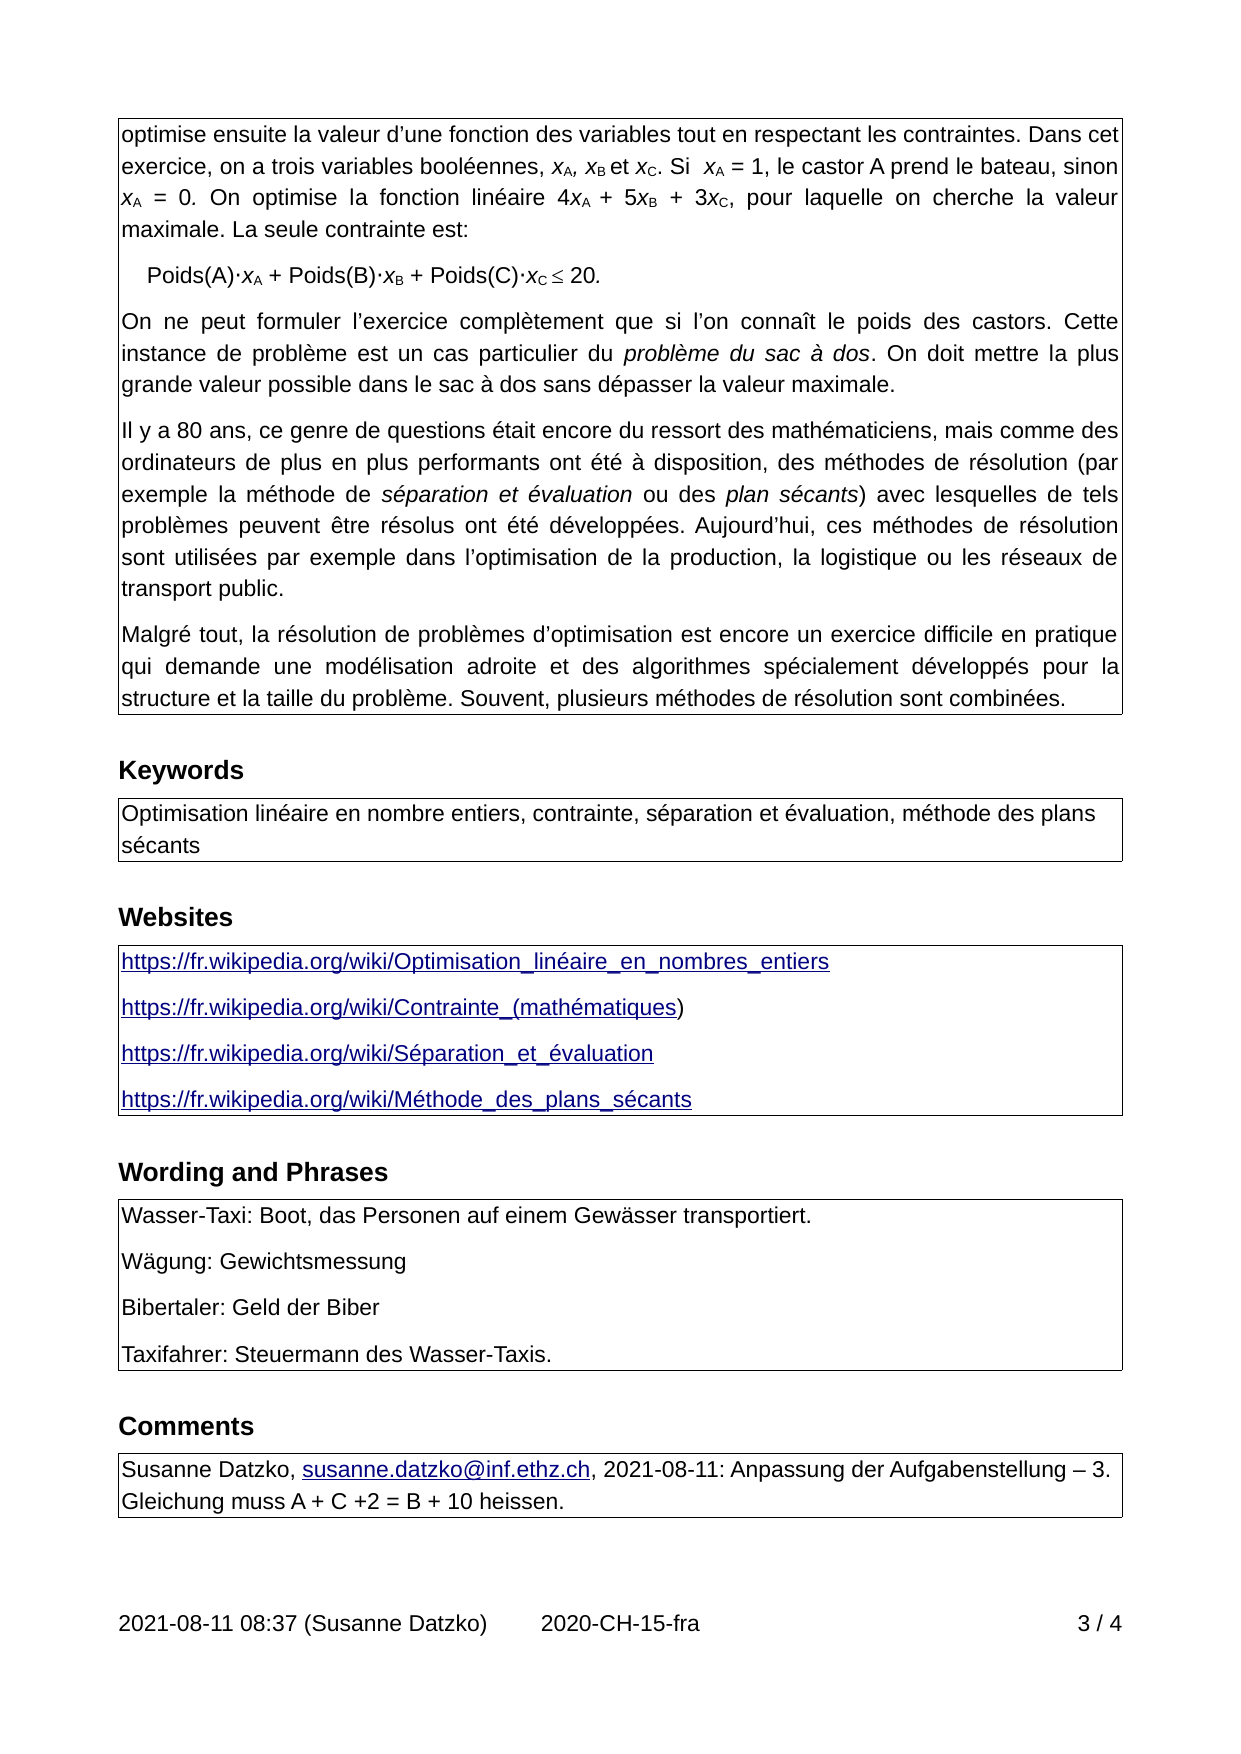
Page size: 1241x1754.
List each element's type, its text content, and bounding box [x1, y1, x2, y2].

text On ne peut formuler l’exercice complètement que si l’on connaît le poids des castors. Cette instance de problème est un cas particulier du problème du sac à dos. On doit mettre la plus grande valeur possible dans le sac à dos sans dépasser la valeur maximale. [119, 305, 1122, 398]
text https://fr.wikipedia.org/wiki/Contrainte_(mathématiques) [119, 991, 1122, 1020]
text https://fr.wikipedia.org/wiki/Méthode_des_plans_sécants [119, 1083, 1122, 1115]
subtitle Comments [118, 1411, 1122, 1441]
subtitle Wording and Phrases [118, 1156, 1122, 1187]
subtitle Keywords [118, 754, 1122, 785]
text https://fr.wikipedia.org/wiki/Séparation_et_évaluation [119, 1037, 1122, 1066]
text Wägung: Gewichtsmessung [119, 1245, 1122, 1274]
text Il y a 80 ans, ce genre de questions était encore du ressort des mathématiciens, mais comme des ordinateurs de plus en plus performants ont été à disposition, des méthodes de résolution (par exemple la méthode de séparation et évaluation ou des plan sécants) avec lesquelles de tels problèmes peuvent être résolus ont été développées. Aujourd’hui, ces méthodes de résolution sont utilisées par exemple dans l’optimisation de la production, la logistique ou les réseaux de transport public. [119, 414, 1122, 602]
text Poids(A)⋅xA + Poids(B)⋅xB + Poids(C)⋅xC ≤ 20. [119, 259, 1122, 288]
text https://fr.wikipedia.org/wiki/Optimisation_linéaire_en_nombres_entiers [119, 946, 1122, 974]
text Wasser-Taxi: Boot, das Personen auf einem Gewässer transportiert. [119, 1200, 1122, 1228]
text Bibertaler: Geld der Biber [119, 1291, 1122, 1321]
text Optimisation linéaire en nombre entiers, contrainte, séparation et évaluation, méthode des plans sécants [119, 799, 1122, 861]
text Taxifahrer: Steuermann des Wasser-Taxis. [119, 1337, 1122, 1370]
text optimise ensuite la valeur d’une fonction des variables tout en respectant les contraintes. Dans cet exercice, on a trois variables booléennes, xA, xB et xC. Si xA = 1, le castor A prend le bateau, sinon xA = 0. On optimise la fonction linéaire 4xA + 5xB + 3xC, pour laquelle on cherche la valeur maximale. La seule contrainte est: [119, 119, 1122, 242]
text Malgré tout, la résolution de problèmes d’optimisation est encore un exercice difficile en pratique qui demande une modélisation adroite et des algorithmes spécialement développés pour la structure et la taille du problème. Souvent, plusieurs méthodes de résolution sont combinées. [119, 618, 1122, 714]
subtitle Websites [118, 902, 1122, 932]
text Susanne Datzko, susanne.datzko@inf.ethz.ch, 2021-08-11: Anpassung der Aufgabenstellung – 3. Gleichung muss A + C +2 = B + 10 heissen. [119, 1454, 1122, 1517]
